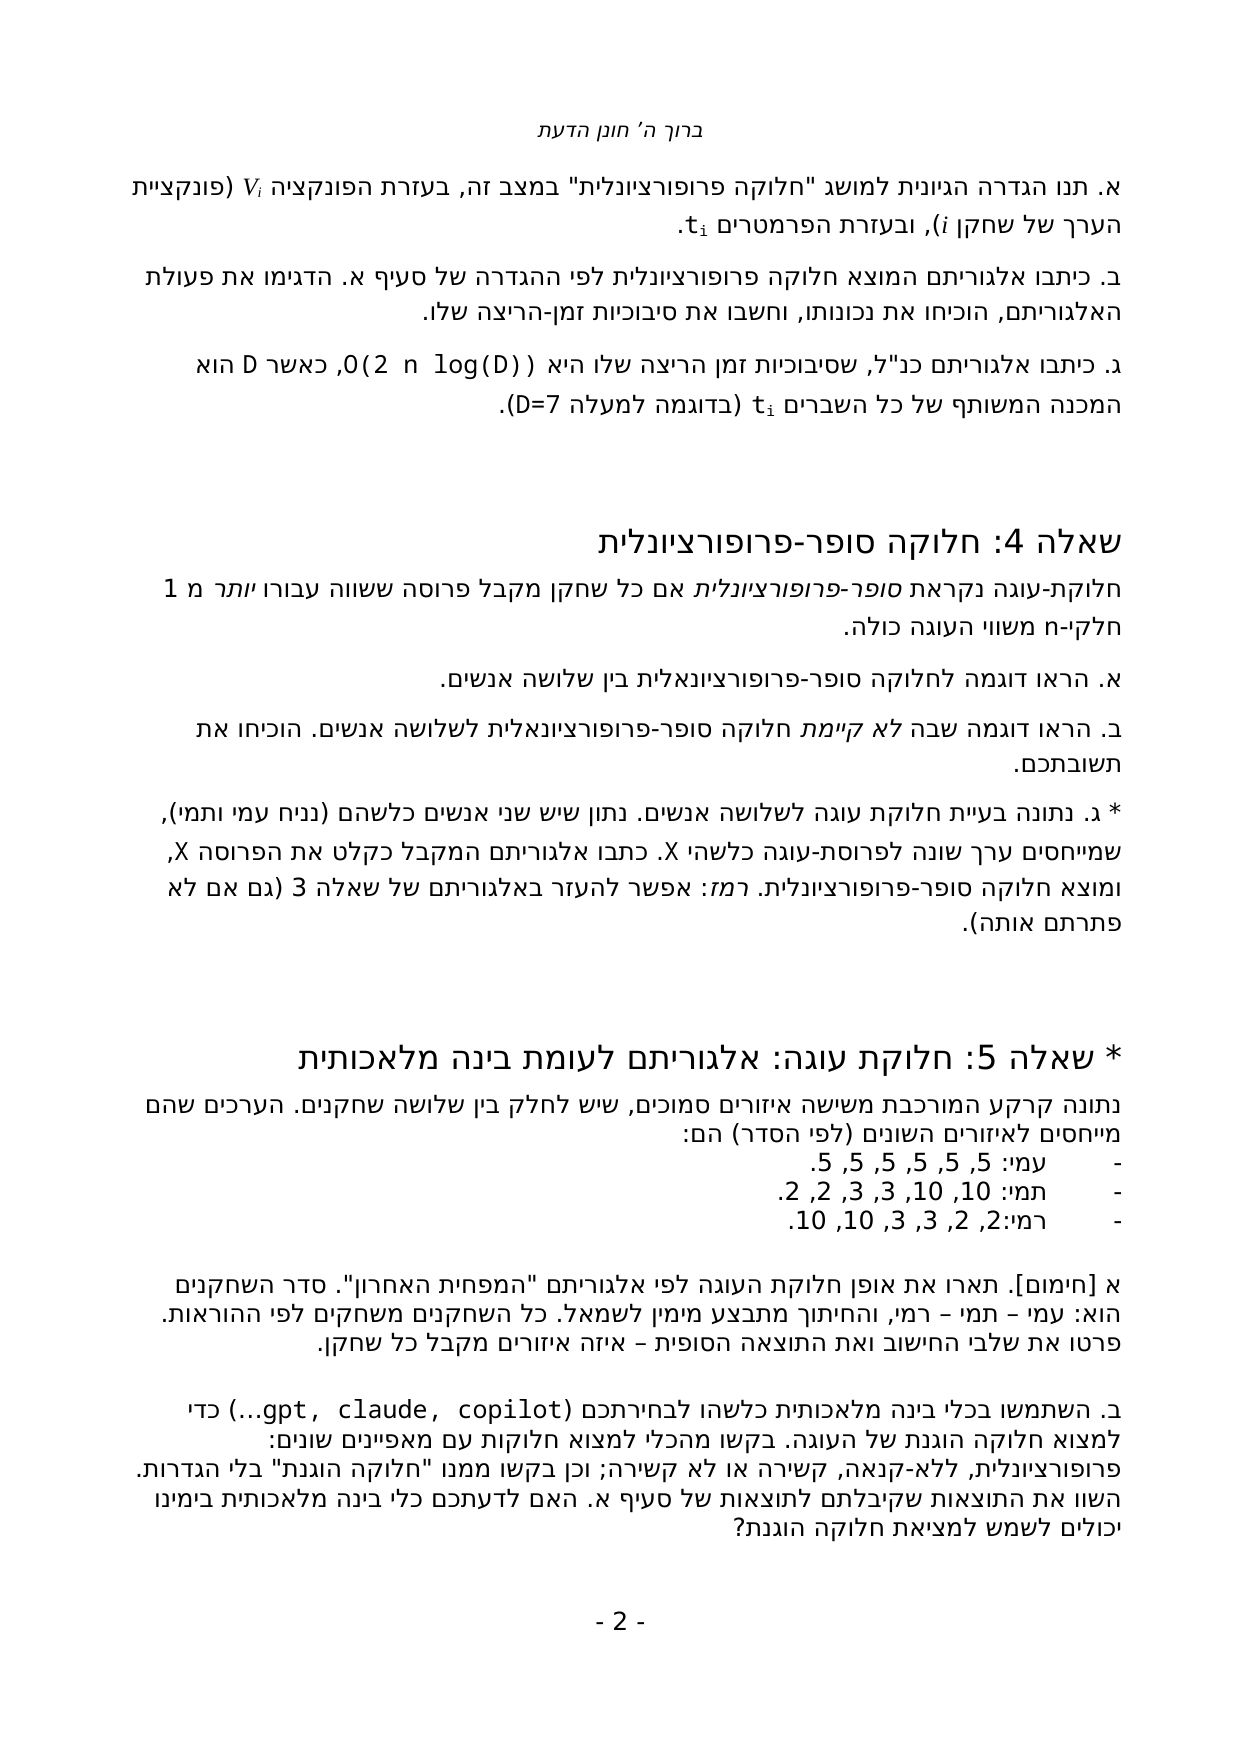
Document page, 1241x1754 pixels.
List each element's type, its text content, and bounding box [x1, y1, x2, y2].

text - עמי: 5, 5, 5, 5, 5, 5. [118, 1148, 1122, 1177]
text א. הראו דוגמה לחלוקה סופר-פרופורציונאלית בין שלושה אנשים. [118, 664, 1122, 694]
text ב. הראו דוגמה שבה לא קיימת חלוקה סופר-פרופורציונאלית לשלושה אנשים. הוכיחו את תשובתכם. [118, 714, 1122, 778]
text ב. השתמשו בכלי בינה מלאכותית כלשהו לבחירתכם (gpt, claude, copilot…) כדי למצוא חלוקה הוגנת של העוגה. בקשו מהכלי למצוא חלוקות עם מאפיינים שונים: פרופורציונלית, ללא-קנאה, קשירה או לא קשירה; וכן בקשו ממנו "חלוקה הוגנת" בלי הגדרות. השוו את התוצאות שקיבלתם לתוצאות של סעיף א. האם לדעתכם כלי בינה מלאכותית בימינו יכולים לשמש למציאת חלוקה הוגנת? [118, 1391, 1122, 1576]
subtitle שאלה 4: חלוקה סופר-פרופורציונלית [118, 523, 1122, 562]
text ב. כיתבו אלגוריתם המוצא חלוקה פרופורציונלית לפי ההגדרה של סעיף א. הדגימו את פעולת האלגוריתם, הוכיחו את נכונותו, וחשבו את סיבוכיות זמן-הריצה שלו. [118, 262, 1122, 327]
text נתונה קרקע המורכבת משישה איזורים סמוכים, שיש לחלק בין שלושה שחקנים. הערכים שהם מייחסים לאיזורים השונים (לפי הסדר) הם: [118, 1090, 1122, 1148]
text ג. כיתבו אלגוריתם כנ"ל, שסיבוכיות זמן הריצה שלו היא O(2 n log(D)), כאשר D הוא המכנה המשותף של כל השברים ti (בדוגמה למעלה D=7). [118, 347, 1122, 421]
text חלוקת-עוגה נקראת סופר-פרופורציונלית אם כל שחקן מקבל פרוסה ששווה עבורו יותר מ 1 חלקי-n משווי העוגה כולה. [118, 574, 1122, 643]
text א [חימום]. תארו את אופן חלוקת העוגה לפי אלגוריתם "המפחית האחרון". סדר השחקנים הוא: עמי – תמי – רמי, והחיתוך מתבצע מימין לשמאל. כל השחקנים משחקים לפי ההוראות. פרטו את שלבי החישוב ואת התוצאה הסופית – איזה איזורים מקבל כל שחקן. [118, 1270, 1122, 1357]
text - רמי:2, 2, 3, 3, 10, 10. [118, 1207, 1122, 1236]
text א. תנו הגדרה הגיונית למושג "חלוקה פרופורציונלית" במצב זה, בעזרת הפונקציה Vi (פונקציית הערך של שחקן i), ובעזרת הפרמטרים ti. [118, 172, 1122, 241]
text * ג. נתונה בעיית חלוקת עוגה לשלושה אנשים. נתון שיש שני אנשים כלשהם (נניח עמי ותמי), שמייחסים ערך שונה לפרוסת-עוגה כלשהי X. כתבו אלגוריתם המקבל כקלט את הפרוסה X, ומוצא חלוקה סופר-פרופורציונלית. רמז: אפשר להעזר באלגוריתם של שאלה 3 (גם אם לא פתרתם אותה). [118, 799, 1122, 938]
text - תמי: 10, 10, 3, 3, 2, 2. [118, 1177, 1122, 1207]
subtitle * שאלה 5: חלוקת עוגה: אלגוריתם לעומת בינה מלאכותית [118, 1038, 1122, 1077]
